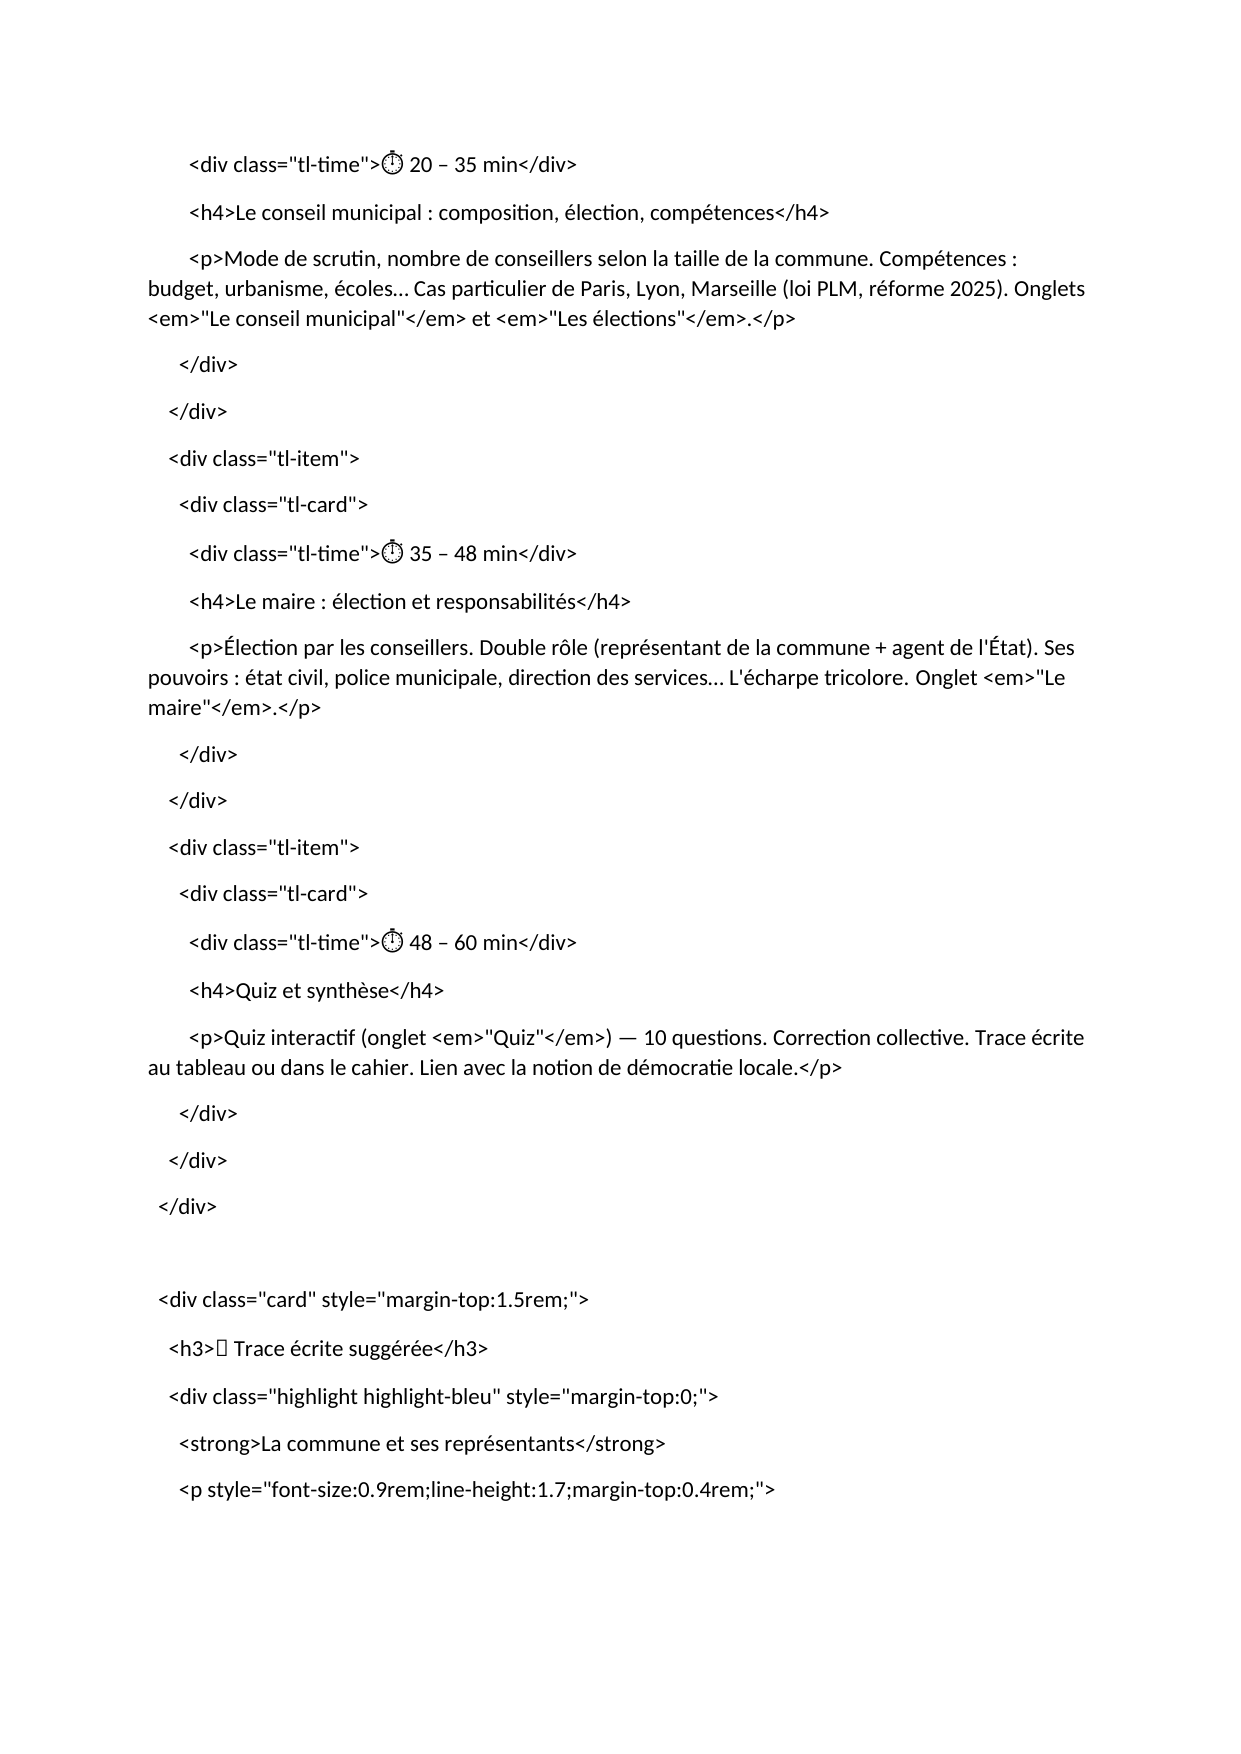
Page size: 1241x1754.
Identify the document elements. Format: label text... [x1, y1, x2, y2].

text <h3>📝 Trace écrite suggérée</h3> [148, 1332, 1093, 1363]
text <p>Quiz interactif (onglet <em>"Quiz"</em>) — 10 questions. Correction collective. Trace écrite au tableau ou dans le cahier. Lien avec la notion de démocratie locale.</p> [148, 1023, 1093, 1081]
text <h4>Quiz et synthèse</h4> [148, 976, 1093, 1004]
text <div class="tl-card"> [148, 490, 1093, 518]
text </div> [148, 397, 1093, 425]
text <h4>Le conseil municipal : composition, élection, compétences</h4> [148, 198, 1093, 226]
text <div class="card" style="margin-top:1.5rem;"> [148, 1286, 1093, 1313]
text </div> [148, 1099, 1093, 1127]
text <div class="tl-time">⏱️ 48 – 60 min</div> [148, 926, 1093, 957]
text <strong>La commune et ses représentants</strong> [148, 1429, 1093, 1457]
text <div class="tl-item"> [148, 833, 1093, 861]
text </div> [148, 1146, 1093, 1174]
text <p>Mode de scrutin, nombre de conseillers selon la taille de la commune. Compétences : budget, urbanisme, écoles… Cas particulier de Paris, Lyon, Marseille (loi PLM, réforme 2025). Onglets <em>"Le conseil municipal"</em> et <em>"Les élections"</em>.</p> [148, 244, 1093, 332]
text </div> [148, 351, 1093, 379]
text <div class="tl-time">⏱️ 35 – 48 min</div> [148, 537, 1093, 568]
text <div class="tl-card"> [148, 879, 1093, 908]
text <p style="font-size:0.9rem;line-height:1.7;margin-top:0.4rem;"> [148, 1475, 1093, 1503]
text </div> [148, 786, 1093, 814]
text <div class="tl-item"> [148, 444, 1093, 472]
text <p>Élection par les conseillers. Double rôle (représentant de la commune + agent de l'État). Ses pouvoirs : état civil, police municipale, direction des services… L'écharpe tricolore. Onglet <em>"Le maire"</em>.</p> [148, 633, 1093, 721]
text <div class="highlight highlight-bleu" style="margin-top:0;"> [148, 1382, 1093, 1410]
text <h4>Le maire : élection et responsabilités</h4> [148, 587, 1093, 615]
text <div class="tl-time">⏱️ 20 – 35 min</div> [148, 148, 1093, 179]
text </div> [148, 740, 1093, 768]
text </div> [148, 1192, 1093, 1220]
